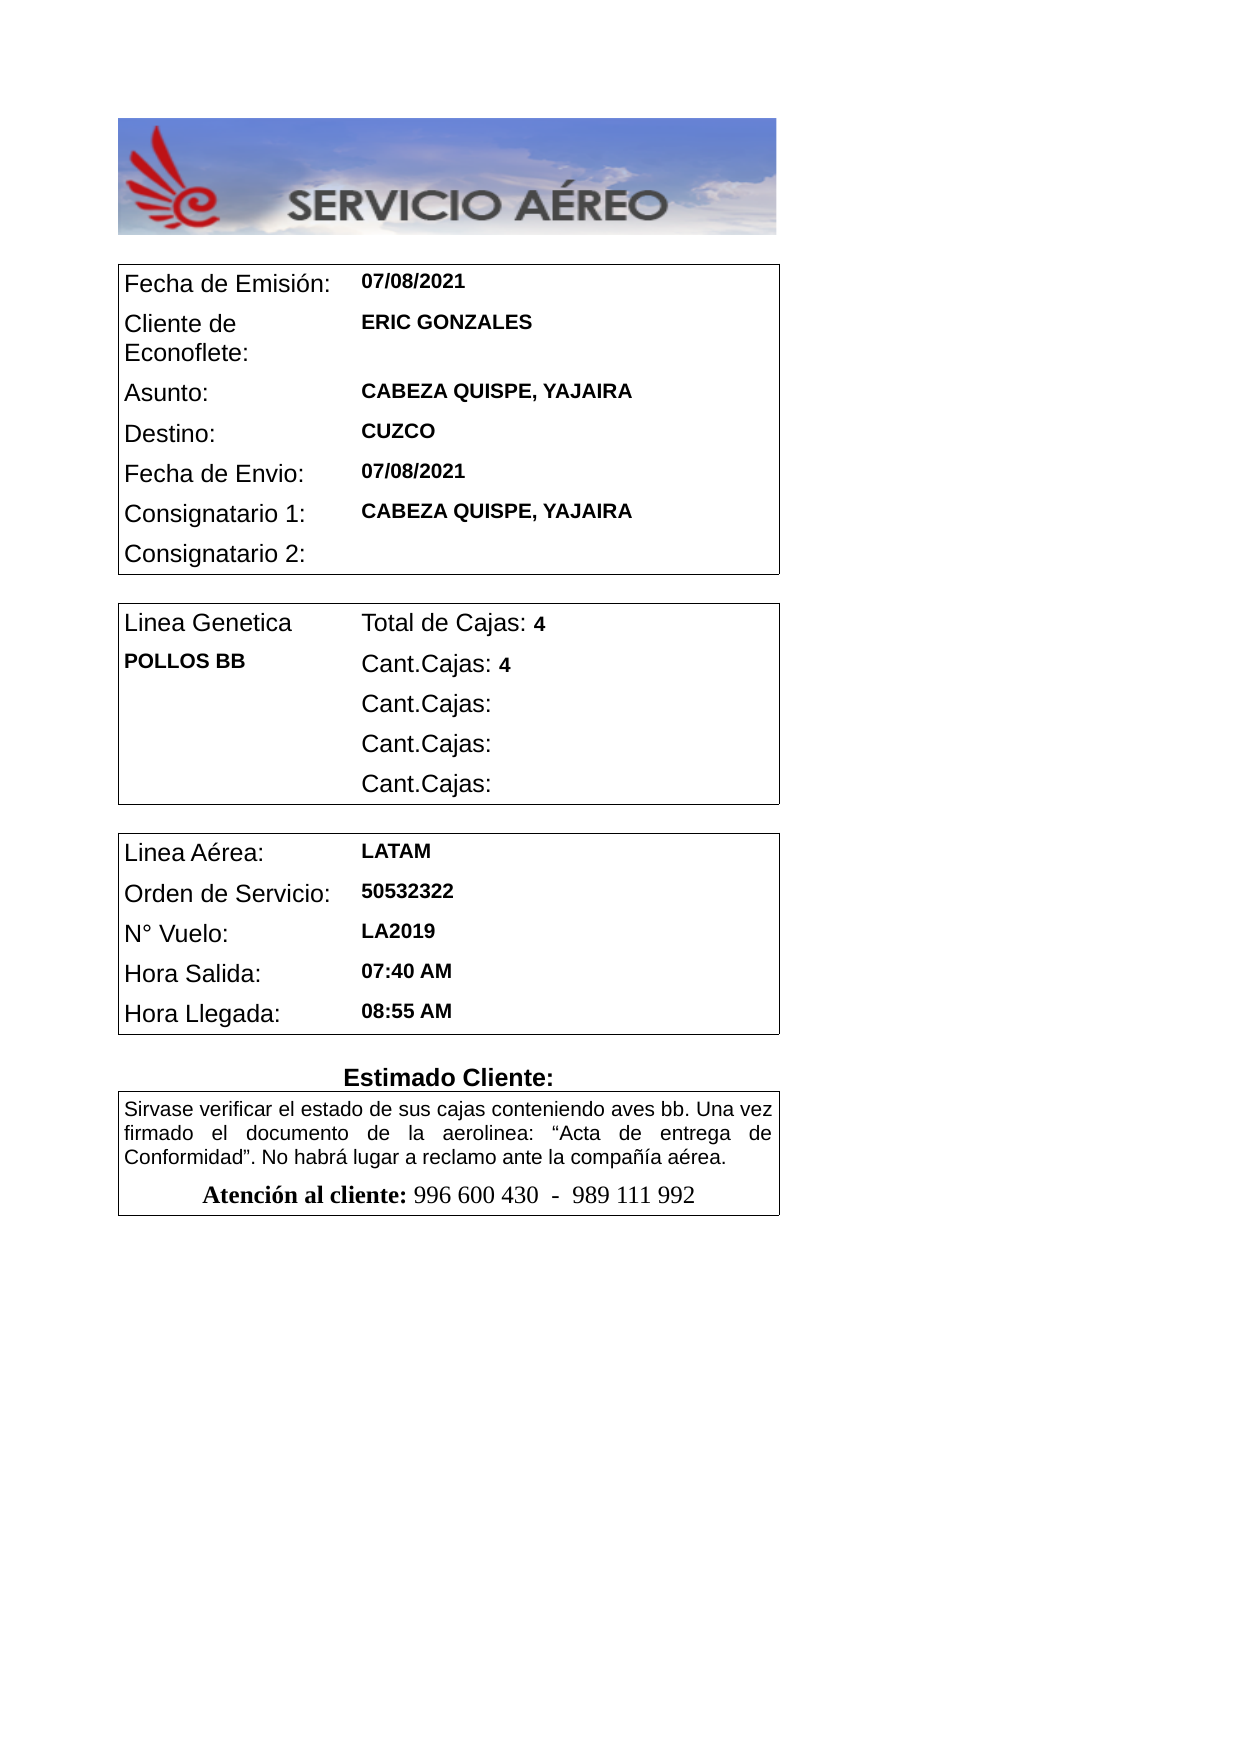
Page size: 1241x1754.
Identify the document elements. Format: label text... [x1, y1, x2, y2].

table_cell ERIC GONZALES [356, 304, 779, 373]
table_cell LA2019 [356, 913, 779, 953]
table_cell 08:55 AM [356, 994, 779, 1034]
table_cell [119, 723, 356, 763]
table_cell POLLOS BB [119, 643, 356, 683]
table_cell CABEZA QUISPE, YAJAIRA [356, 493, 779, 533]
table_cell Consignatario 2: [119, 534, 356, 574]
table_cell LATAM [356, 834, 779, 873]
table_cell [119, 764, 356, 804]
table_cell N° Vuelo: [119, 913, 356, 953]
table_header 07/08/2021 [356, 265, 779, 304]
table_cell Linea Genetica [119, 604, 356, 643]
picture [118, 118, 777, 235]
table_cell Orden de Servicio: [119, 873, 356, 913]
table_cell [356, 534, 779, 574]
table_cell 50532322 [356, 873, 779, 913]
table_cell 07/08/2021 [356, 453, 779, 493]
table_cell Asunto: [119, 373, 356, 413]
table_cell Sirvase verificar el estado de sus cajas conteniendo aves bb. Una vez firmado el documento de la aerolinea: “Acta de entrega de Conformidad”. No habrá lugar a reclamo ante la compañía aérea. [119, 1092, 779, 1175]
table_cell Total de Cajas: 4 [356, 604, 779, 643]
table_cell Hora Salida: [119, 953, 356, 993]
table_cell Cant.Cajas: [356, 683, 779, 723]
table_cell 07:40 AM [356, 953, 779, 993]
table_cell Cliente de Econoflete: [119, 304, 356, 373]
table_cell [356, 575, 779, 603]
table_cell Cant.Cajas: [356, 764, 779, 804]
table_cell Atención al cliente: 996 600 430 - 989 111 992 [119, 1175, 779, 1215]
table_header Fecha de Emisión: [119, 265, 356, 304]
table_cell Destino: [119, 413, 356, 453]
table_cell [118, 575, 356, 603]
table_cell [356, 805, 779, 833]
table_cell Hora Llegada: [119, 994, 356, 1034]
table_cell CUZCO [356, 413, 779, 453]
table_cell Consignatario 1: [119, 493, 356, 533]
table_cell Estimado Cliente: [118, 1035, 779, 1091]
table_cell Linea Aérea: [119, 834, 356, 873]
table_cell CABEZA QUISPE, YAJAIRA [356, 373, 779, 413]
table_cell Fecha de Envio: [119, 453, 356, 493]
table_cell [118, 805, 356, 833]
table_cell Cant.Cajas: [356, 723, 779, 763]
table_cell Cant.Cajas: 4 [356, 643, 779, 683]
table_cell [119, 683, 356, 723]
